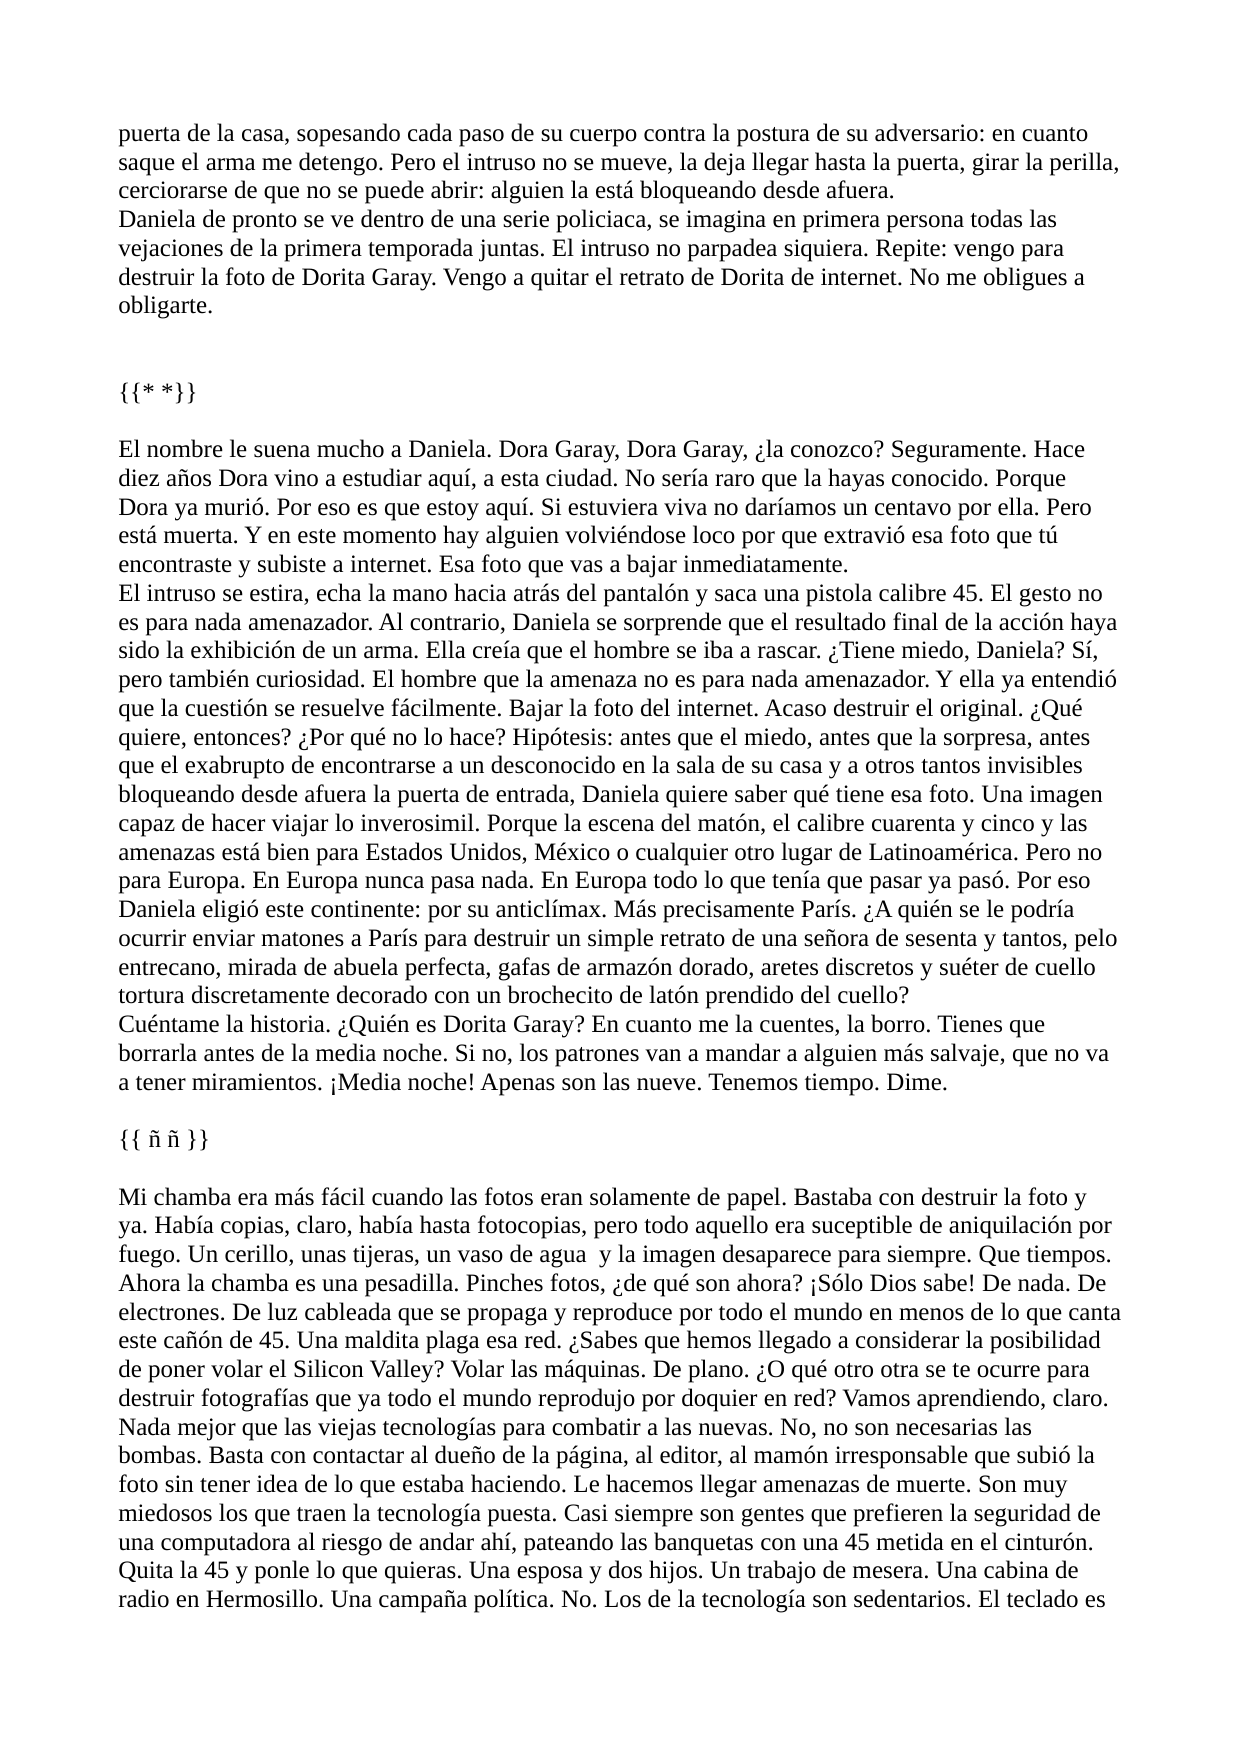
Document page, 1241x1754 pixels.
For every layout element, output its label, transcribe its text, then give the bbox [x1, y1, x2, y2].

text El nombre le suena mucho a Daniela. Dora Garay, Dora Garay, ¿la conozco? Seguramente. Hace diez años Dora vino a estudiar aquí, a esta ciudad. No sería raro que la hayas conocido. Porque Dora ya murió. Por eso es que estoy aquí. Si estuviera viva no daríamos un centavo por ella. Pero está muerta. Y en este momento hay alguien volviéndose loco por que extravió esa foto que tú encontraste y subiste a internet. Esa foto que vas a bajar inmediatamente. [118, 434, 1122, 578]
text Mi chamba era más fácil cuando las fotos eran solamente de papel. Bastaba con destruir la foto y ya. Había copias, claro, había hasta fotocopias, pero todo aquello era suceptible de aniquilación por fuego. Un cerillo, unas tijeras, un vaso de agua y la imagen desaparece para siempre. Que tiempos. Ahora la chamba es una pesadilla. Pinches fotos, ¿de qué son ahora? ¡Sólo Dios sabe! De nada. De electrones. De luz cableada que se propaga y reproduce por todo el mundo en menos de lo que canta este cañón de 45. Una maldita plaga esa red. ¿Sabes que hemos llegado a considerar la posibilidad de poner volar el Silicon Valley? Volar las máquinas. De plano. ¿O qué otro otra se te ocurre para destruir fotografías que ya todo el mundo reprodujo por doquier en red? Vamos aprendiendo, claro. Nada mejor que las viejas tecnologías para combatir a las nuevas. No, no son necesarias las bombas. Basta con contactar al dueño de la página, al editor, al mamón irresponsable que subió la foto sin tener idea de lo que estaba haciendo. Le hacemos llegar amenazas de muerte. Son muy miedosos los que traen la tecnología puesta. Casi siempre son gentes que prefieren la seguridad de una computadora al riesgo de andar ahí, pateando las banquetas con una 45 metida en el cinturón. Quita la 45 y ponle lo que quieras. Una esposa y dos hijos. Un trabajo de mesera. Una cabina de radio en Hermosillo. Una campaña política. No. Los de la tecnología son sedentarios. El teclado es [118, 1182, 1122, 1613]
text Daniela de pronto se ve dentro de una serie policiaca, se imagina en primera persona todas las vejaciones de la primera temporada juntas. El intruso no parpadea siquiera. Repite: vengo para destruir la foto de Dorita Garay. Vengo a quitar el retrato de Dorita de internet. No me obligues a obligarte. [118, 204, 1122, 319]
text {{ ñ ñ }} [118, 1124, 1122, 1153]
text El intruso se estira, echa la mano hacia atrás del pantalón y saca una pistola calibre 45. El gesto no es para nada amenazador. Al contrario, Daniela se sorprende que el resultado final de la acción haya sido la exhibición de un arma. Ella creía que el hombre se iba a rascar. ¿Tiene miedo, Daniela? Sí, pero también curiosidad. El hombre que la amenaza no es para nada amenazador. Y ella ya entendió que la cuestión se resuelve fácilmente. Bajar la foto del internet. Acaso destruir el original. ¿Qué quiere, entonces? ¿Por qué no lo hace? Hipótesis: antes que el miedo, antes que la sorpresa, antes que el exabrupto de encontrarse a un desconocido en la sala de su casa y a otros tantos invisibles bloqueando desde afuera la puerta de entrada, Daniela quiere saber qué tiene esa foto. Una imagen capaz de hacer viajar lo inverosimil. Porque la escena del matón, el calibre cuarenta y cinco y las amenazas está bien para Estados Unidos, México o cualquier otro lugar de Latinoamérica. Pero no para Europa. En Europa nunca pasa nada. En Europa todo lo que tenía que pasar ya pasó. Por eso Daniela eligió este continente: por su anticlímax. Más precisamente París. ¿A quién se le podría ocurrir enviar matones a París para destruir un simple retrato de una señora de sesenta y tantos, pelo entrecano, mirada de abuela perfecta, gafas de armazón dorado, aretes discretos y suéter de cuello tortura discretamente decorado con un brochecito de latón prendido del cuello? [118, 578, 1122, 1009]
text puerta de la casa, sopesando cada paso de su cuerpo contra la postura de su adversario: en cuanto saque el arma me detengo. Pero el intruso no se mueve, la deja llegar hasta la puerta, girar la perilla, cerciorarse de que no se puede abrir: alguien la está bloqueando desde afuera. [118, 118, 1122, 204]
text {{* *}} [118, 377, 1122, 406]
text Cuéntame la historia. ¿Quién es Dorita Garay? En cuanto me la cuentes, la borro. Tienes que borrarla antes de la media noche. Si no, los patrones van a mandar a alguien más salvaje, que no va a tener miramientos. ¡Media noche! Apenas son las nueve. Tenemos tiempo. Dime. [118, 1009, 1122, 1096]
